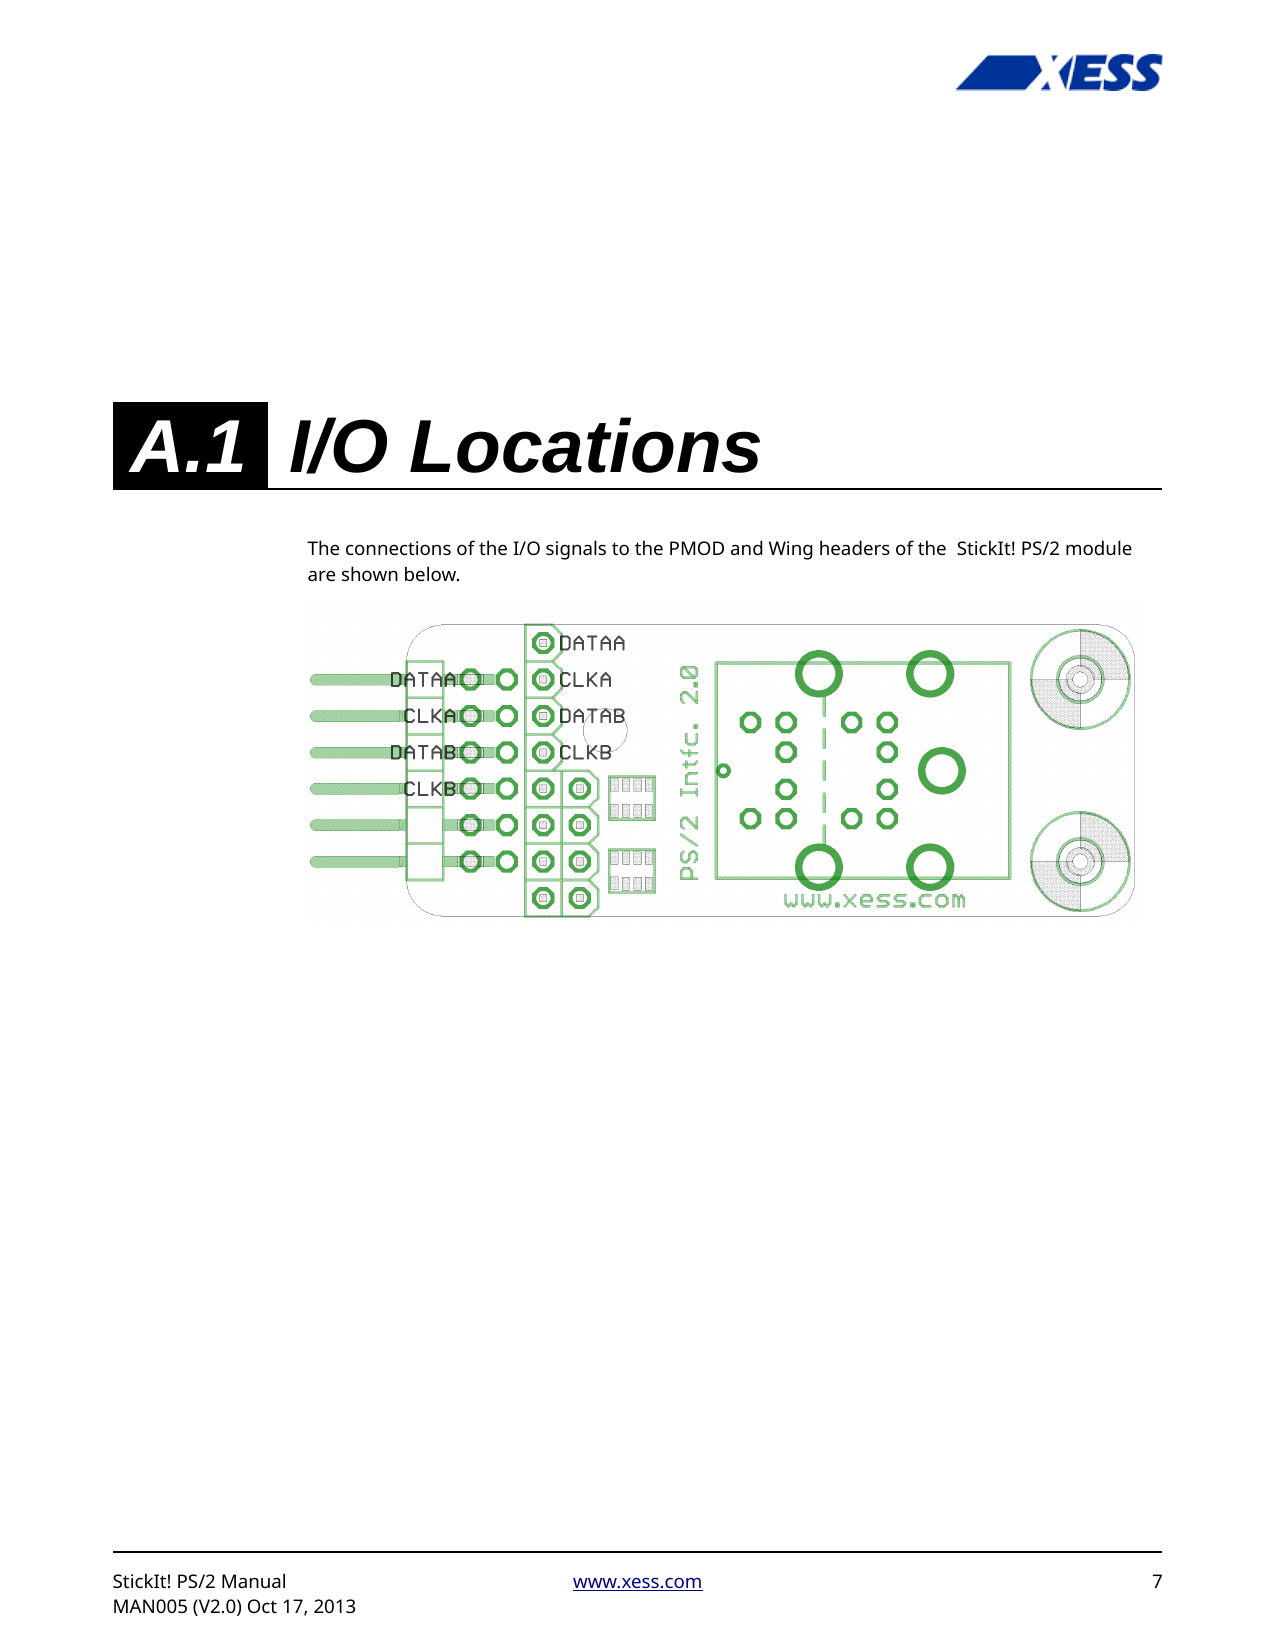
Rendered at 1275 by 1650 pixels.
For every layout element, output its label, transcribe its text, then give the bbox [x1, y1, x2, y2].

text The connections of the I/O signals to the PMOD and Wing headers of the StickIt! PS/2 module are shown below. [307, 535, 1162, 586]
subtitle I/O Locations [268, 402, 1162, 488]
picture [955, 54, 1163, 91]
picture [307, 598, 1141, 924]
